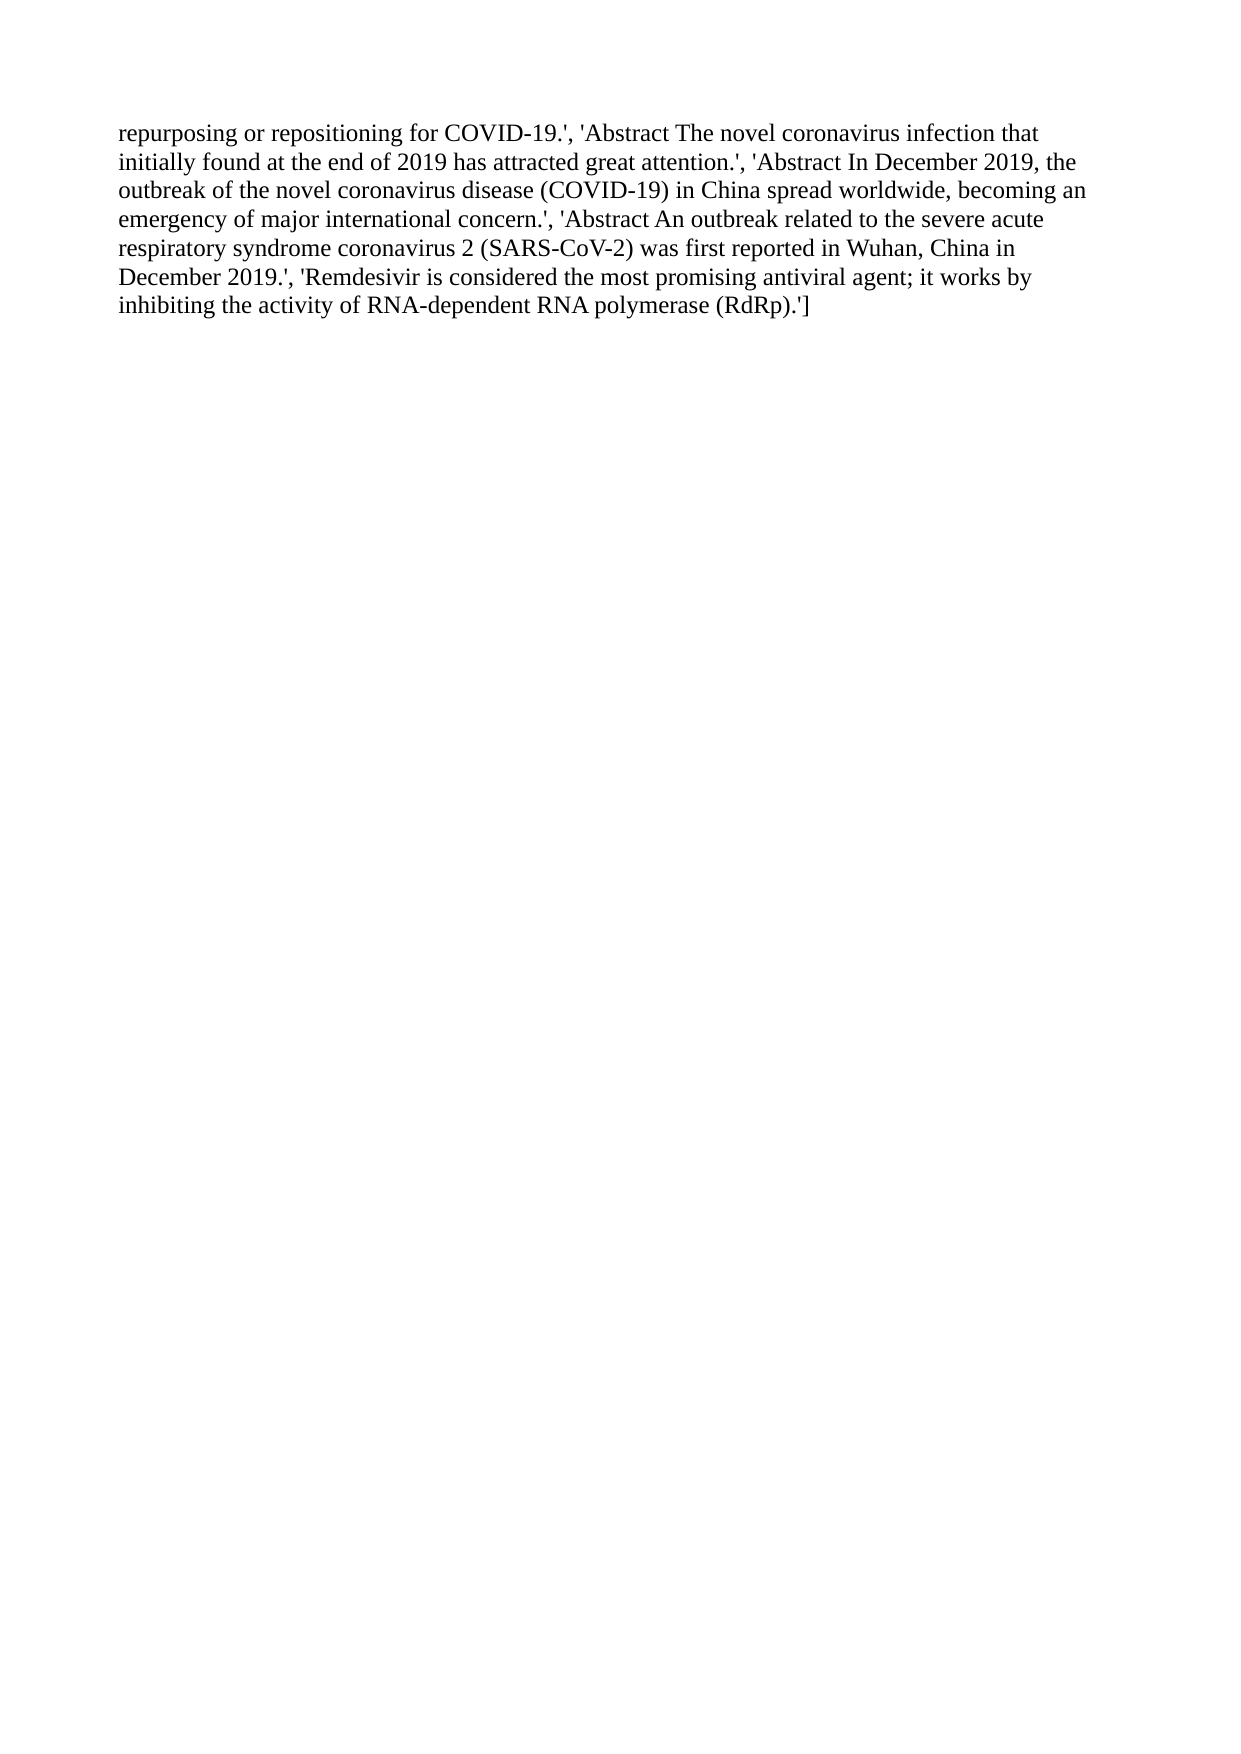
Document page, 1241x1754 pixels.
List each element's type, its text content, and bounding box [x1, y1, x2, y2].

text repurposing or repositioning for COVID-19.', 'Abstract The novel coronavirus infection that initially found at the end of 2019 has attracted great attention.', 'Abstract In December 2019, the outbreak of the novel coronavirus disease (COVID-19) in China spread worldwide, becoming an emergency of major international concern.', 'Abstract An outbreak related to the severe acute respiratory syndrome coronavirus 2 (SARS-CoV-2) was first reported in Wuhan, China in December 2019.', 'Remdesivir is considered the most promising antiviral agent; it works by inhibiting the activity of RNA-dependent RNA polymerase (RdRp).'] [118, 118, 1122, 319]
